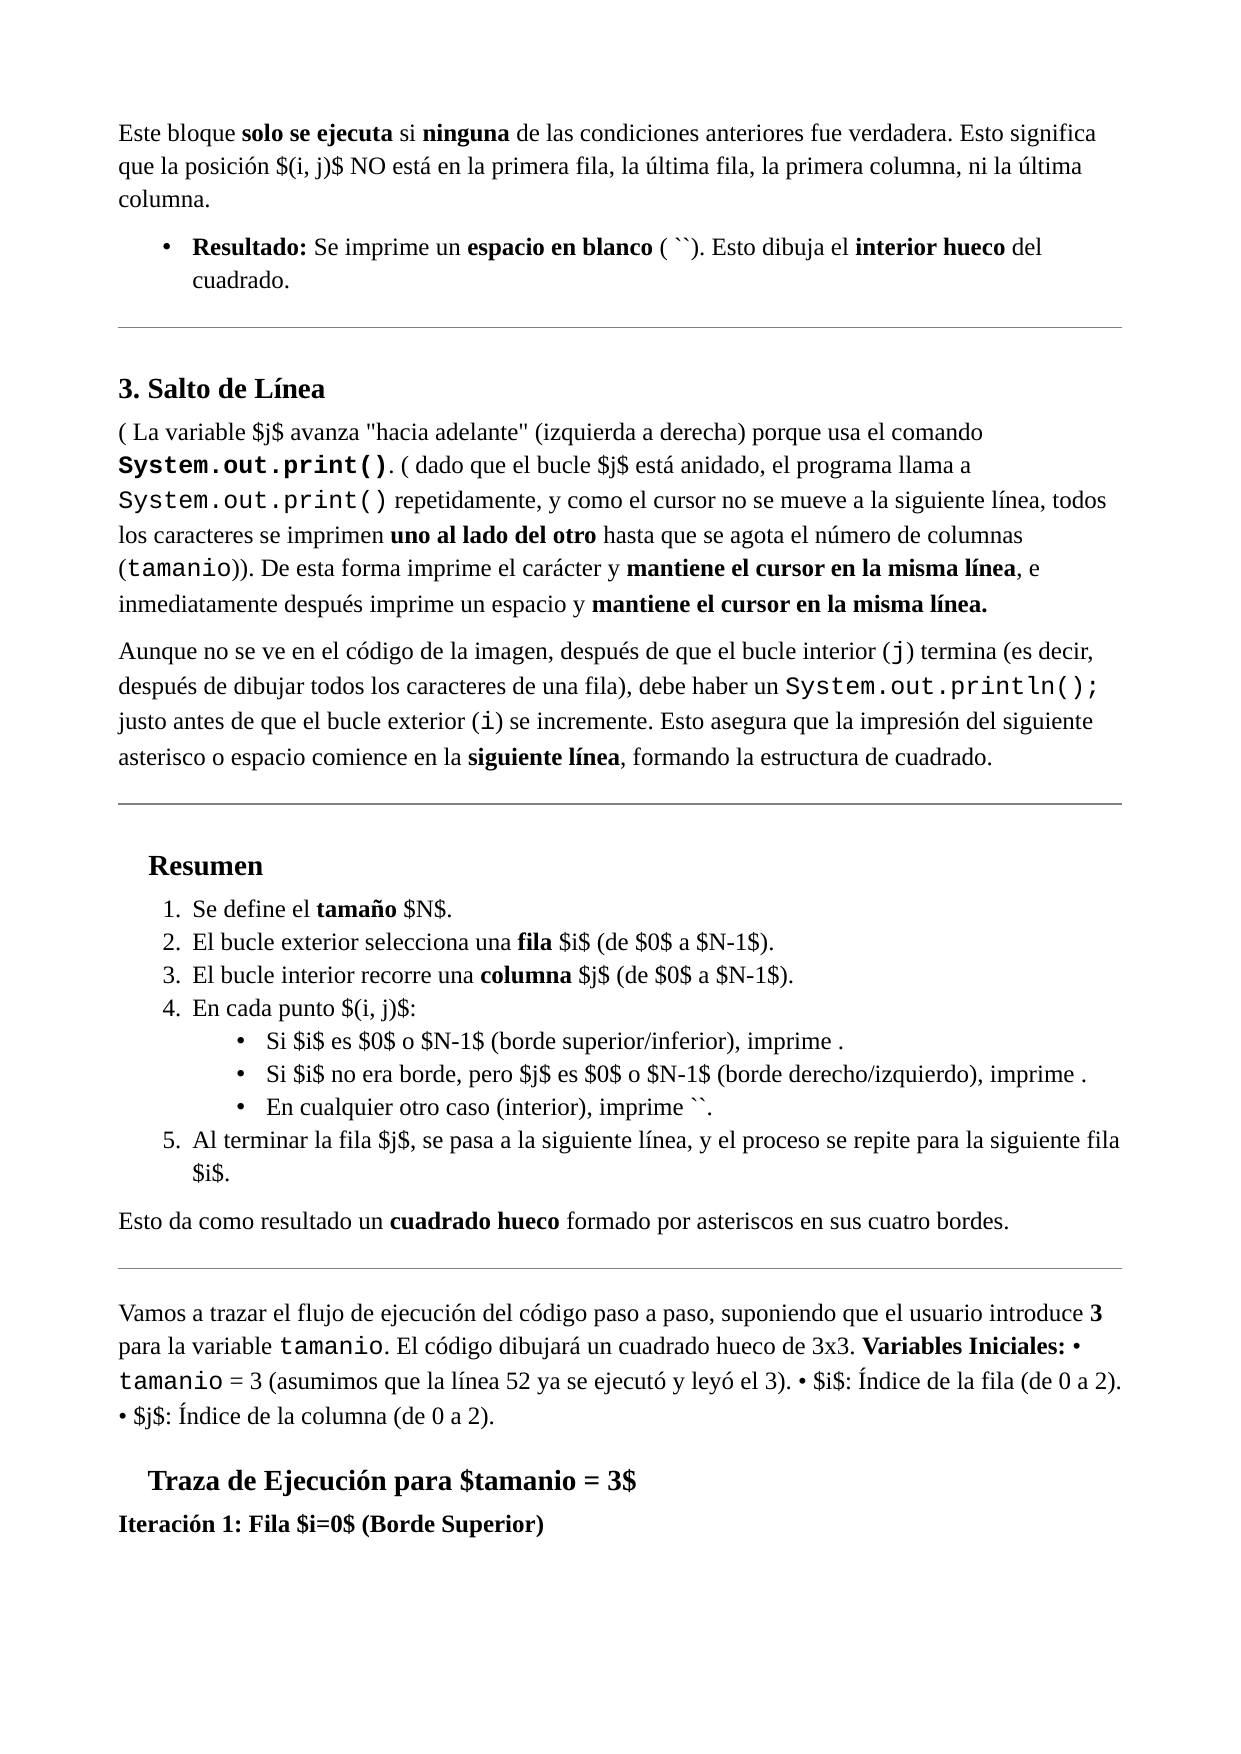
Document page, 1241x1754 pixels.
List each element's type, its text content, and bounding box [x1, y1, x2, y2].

subtitle 🚀 Traza de Ejecución para $tamanio = 3$ [118, 1463, 1122, 1497]
text Vamos a trazar el flujo de ejecución del código paso a paso, suponiendo que el usuario introduce 3 para la variable tamanio. El código dibujará un cuadrado hueco de 3x3. Variables Iniciales: • tamanio = 3 (asumimos que la línea 52 ya se ejecutó y leyó el 3). • $i$: Índice de la fila (de 0 a 2). • $j$: Índice de la columna (de 0 a 2). [118, 1298, 1122, 1430]
list Al terminar la fila $j$, se pasa a la siguiente línea, y el proceso se repite para la siguiente fila $i$. [162, 1125, 1122, 1187]
list En cada punto $(i, j)$: [162, 993, 1122, 1022]
subtitle 3. Salto de Línea [118, 371, 1122, 405]
text Aunque no se ve en el código de la imagen, después de que el bucle interior (j) termina (es decir, después de dibujar todos los caracteres de una fila), debe haber un System.out.println(); justo antes de que el bucle exterior (i) se incremente. Esto asegura que la impresión del siguiente asterisco o espacio comience en la siguiente línea, formando la estructura de cuadrado. [118, 636, 1122, 770]
text Esto da como resultado un cuadrado hueco formado por asteriscos en sus cuatro bordes. [118, 1206, 1122, 1234]
list El bucle exterior selecciona una fila $i$ (de $0$ a $N-1$). [162, 927, 1122, 956]
text Iteración 1: Fila $i=0$ (Borde Superior) [118, 1509, 1122, 1538]
list Si $i$ es $0$ o $N-1$ (borde superior/inferior), imprime . [236, 1026, 1122, 1055]
list El bucle interior recorre una columna $j$ (de $0$ a $N-1$). [162, 960, 1122, 989]
text ( La variable $j$ avanza "hacia adelante" (izquierda a derecha) porque usa el comando System.out.print(). ( dado que el bucle $j$ está anidado, el programa llama a System.out.print() repetidamente, y como el cursor no se mueve a la siguiente línea, todos los caracteres se imprimen uno al lado del otro hasta que se agota el número de columnas (tamanio)). De esta forma imprime el carácter y mantiene el cursor en la misma línea, e inmediatamente después imprime un espacio y mantiene el cursor en la misma línea. [118, 417, 1122, 617]
list Si $i$ no era borde, pero $j$ es $0$ o $N-1$ (borde derecho/izquierdo), imprime . [236, 1059, 1122, 1088]
subtitle 📝 Resumen [118, 848, 1122, 882]
list Resultado: Se imprime un espacio en blanco ( ``). Esto dibuja el interior hueco del cuadrado. [162, 232, 1122, 293]
list Se define el tamaño $N$. [162, 894, 1122, 923]
list En cualquier otro caso (interior), imprime ``. [236, 1092, 1122, 1121]
text Este bloque solo se ejecuta si ninguna de las condiciones anteriores fue verdadera. Esto significa que la posición $(i, j)$ NO está en la primera fila, la última fila, la primera columna, ni la última columna. [118, 118, 1122, 213]
